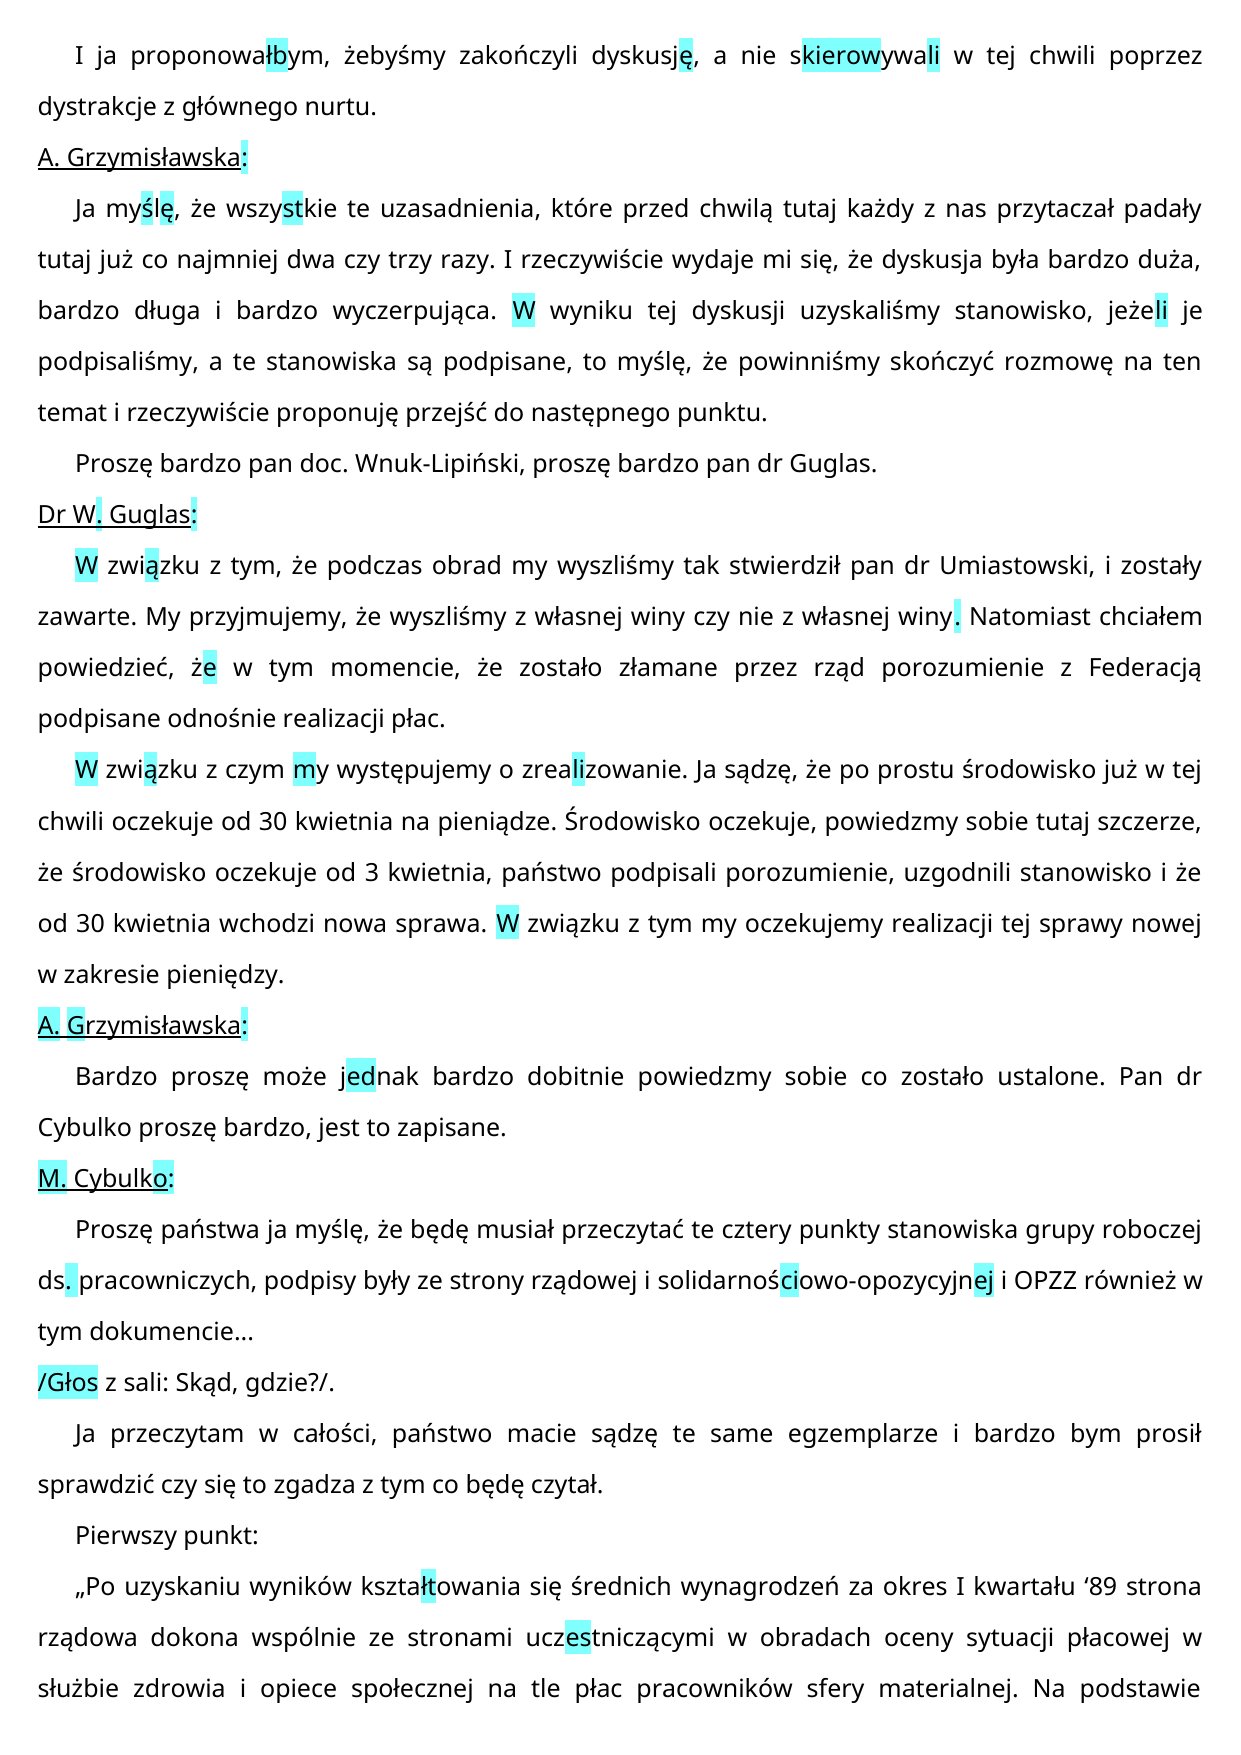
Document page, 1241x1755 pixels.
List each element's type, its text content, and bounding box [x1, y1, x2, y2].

text W związku z tym, że podczas obrad my wyszliśmy tak stwierdził pan dr Umiastowski, i zostały zawarte. My przyjmujemy, że wyszliśmy z własnej winy czy nie z własnej winy. Natomiast chciałem powiedzieć, że w tym momencie, że zostało złamane przez rząd porozumienie z Federacją podpisane odnośnie realizacji płac. [37, 548, 1203, 735]
text Proszę bardzo pan doc. Wnuk-Lipiński, proszę bardzo pan dr Guglas. [37, 446, 1203, 480]
text Ja myślę, że wszystkie te uzasadnienia, które przed chwilą tutaj każdy z nas przytaczał padały tutaj już co najmniej dwa czy trzy razy. I rzeczywiście wydaje mi się, że dyskusja była bardzo duża, bardzo długa i bardzo wyczerpująca. W wyniku tej dyskusji uzyskaliśmy stanowisko, jeżeli je podpisaliśmy, a te stanowiska są podpisane, to myślę, że powinniśmy skończyć rozmowę na ten temat i rzeczywiście proponuję przejść do następnego punktu. [37, 191, 1203, 429]
text A. Grzymisławska: [37, 139, 1203, 174]
text I ja proponowałbym, żebyśmy zakończyli dyskusję, a nie skierowywali w tej chwili poprzez dystrakcje z głównego nurtu. [37, 37, 1203, 123]
text „Po uzyskaniu wyników kształtowania się średnich wynagrodzeń za okres I kwartału ‘89 strona rządowa dokona wspólnie ze stronami uczestniczącymi w obradach oceny sytuacji płacowej w służbie zdrowia i opiece społecznej na tle płac pracowników sfery materialnej. Na podstawie [37, 1569, 1203, 1705]
text Ja przeczytam w całości, państwo macie sądzę te same egzemplarze i bardzo bym prosił sprawdzić czy się to zgadza z tym co będę czytał. [37, 1416, 1203, 1501]
text A. Grzymisławska: [37, 1007, 1203, 1041]
text M. Cybulko: [37, 1160, 1203, 1194]
text Bardzo proszę może jednak bardzo dobitnie powiedzmy sobie co zostało ustalone. Pan dr Cybulko proszę bardzo, jest to zapisane. [37, 1058, 1203, 1143]
text W związku z czym my występujemy o zrealizowanie. Ja sądzę, że po prostu środowisko już w tej chwili oczekuje od 30 kwietnia na pieniądze. Środowisko oczekuje, powiedzmy sobie tutaj szczerze, że środowisko oczekuje od 3 kwietnia, państwo podpisali porozumienie, uzgodnili stanowisko i że od 30 kwietnia wchodzi nowa sprawa. W związku z tym my oczekujemy realizacji tej sprawy nowej w zakresie pieniędzy. [37, 752, 1203, 990]
text Dr W. Guglas: [37, 497, 1203, 531]
text Pierwszy punkt: [37, 1518, 1203, 1552]
text Proszę państwa ja myślę, że będę musiał przeczytać te cztery punkty stanowiska grupy roboczej ds. pracowniczych, podpisy były ze strony rządowej i solidarnościowo-opozycyjnej i OPZZ również w tym dokumencie... [37, 1211, 1203, 1348]
text /Głos z sali: Skąd, gdzie?/. [37, 1364, 1203, 1399]
